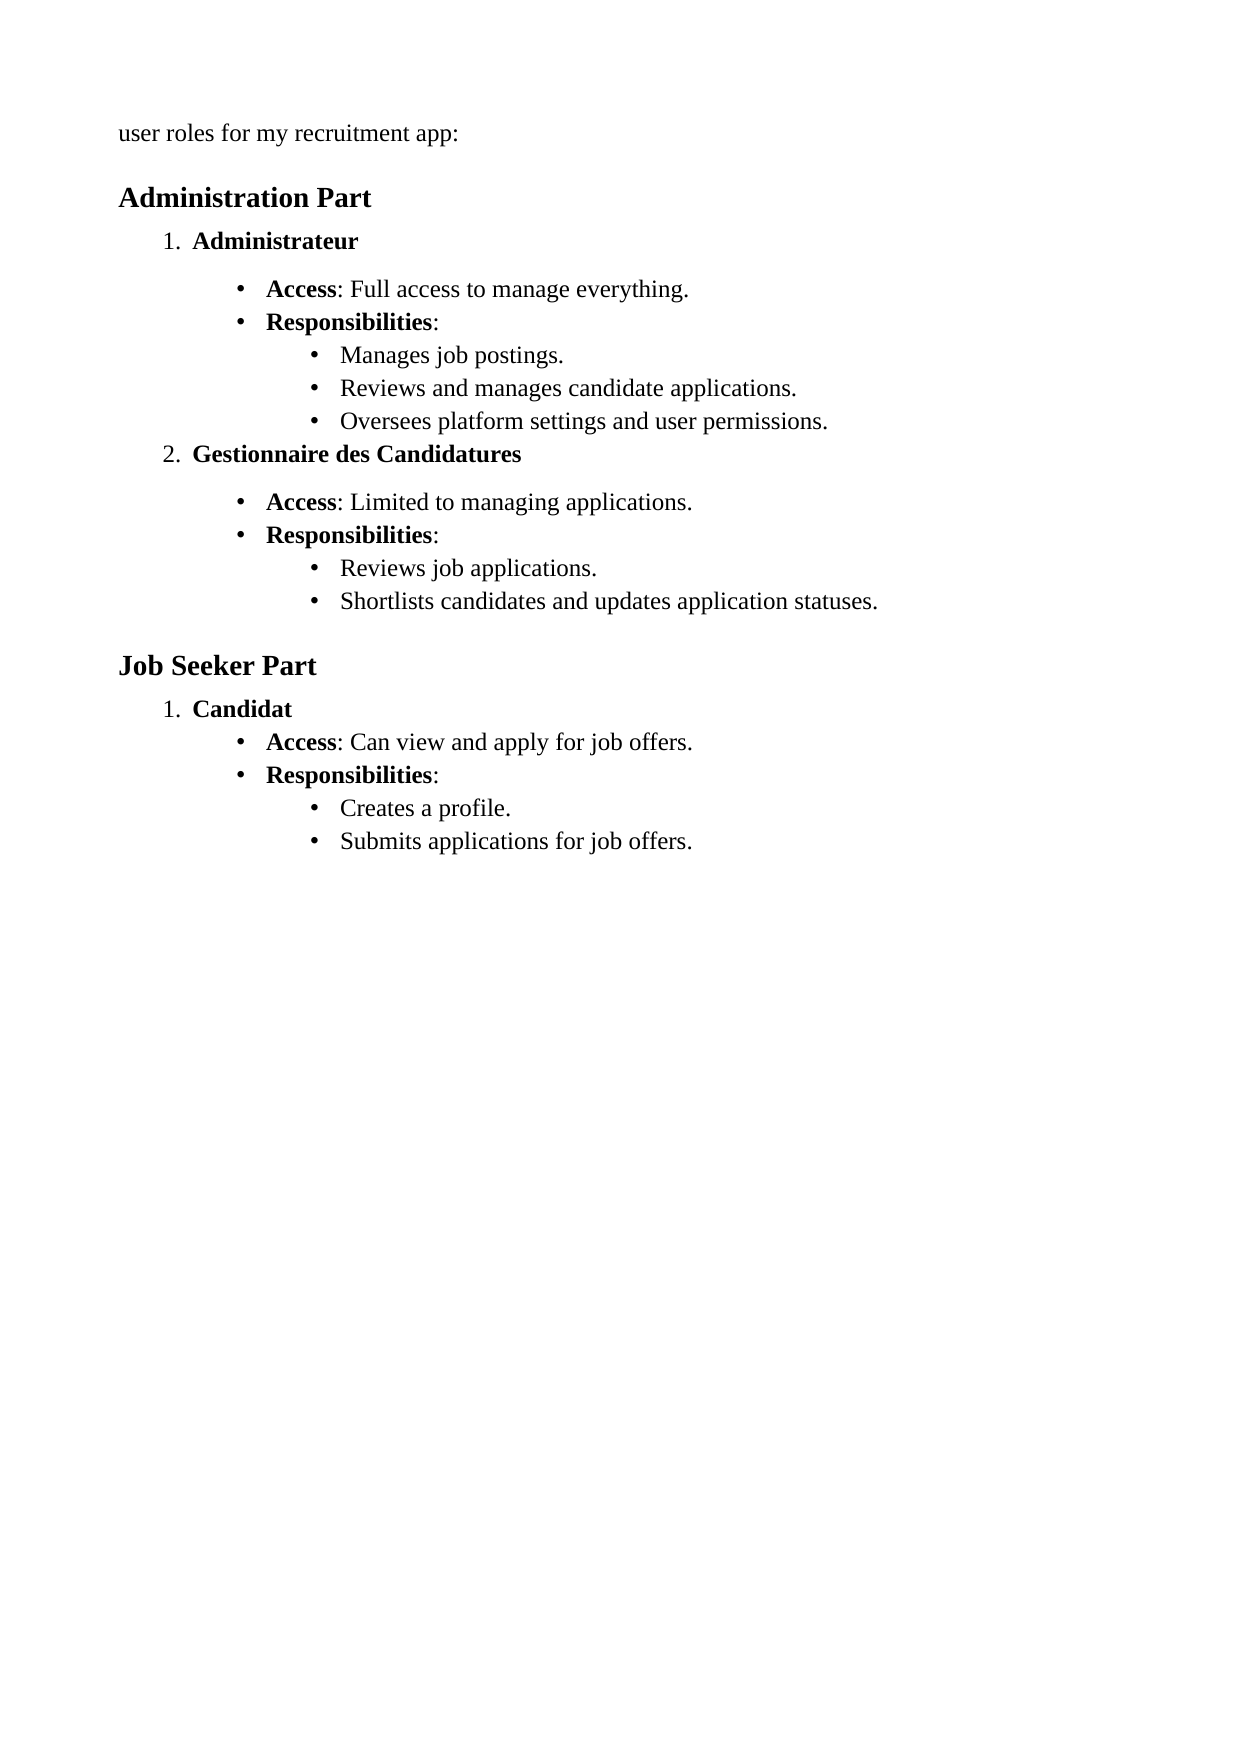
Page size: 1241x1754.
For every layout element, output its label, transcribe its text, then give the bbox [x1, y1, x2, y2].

text user roles for my recruitment app: [118, 118, 1122, 147]
subtitle Job Seeker Part [118, 648, 1122, 681]
subtitle Administration Part [118, 180, 1122, 214]
list Reviews job applications. [310, 553, 1122, 581]
list Access: Full access to manage everything. [236, 274, 1122, 303]
list Creates a profile. [310, 793, 1122, 822]
list Access: Can view and apply for job offers. [236, 727, 1122, 756]
list Reviews and manages candidate applications. [310, 373, 1122, 402]
list Candidat [162, 694, 1122, 723]
list Gestionnaire des Candidatures [162, 439, 1122, 468]
list Responsibilities: [236, 307, 1122, 336]
list Submits applications for job offers. [310, 826, 1122, 855]
list Access: Limited to managing applications. [236, 487, 1122, 515]
list Manages job postings. [310, 340, 1122, 369]
list Oversees platform settings and user permissions. [310, 406, 1122, 435]
list Administrateur [162, 226, 1122, 255]
list Responsibilities: [236, 520, 1122, 548]
list Responsibilities: [236, 760, 1122, 789]
list Shortlists candidates and updates application statuses. [310, 586, 1122, 614]
